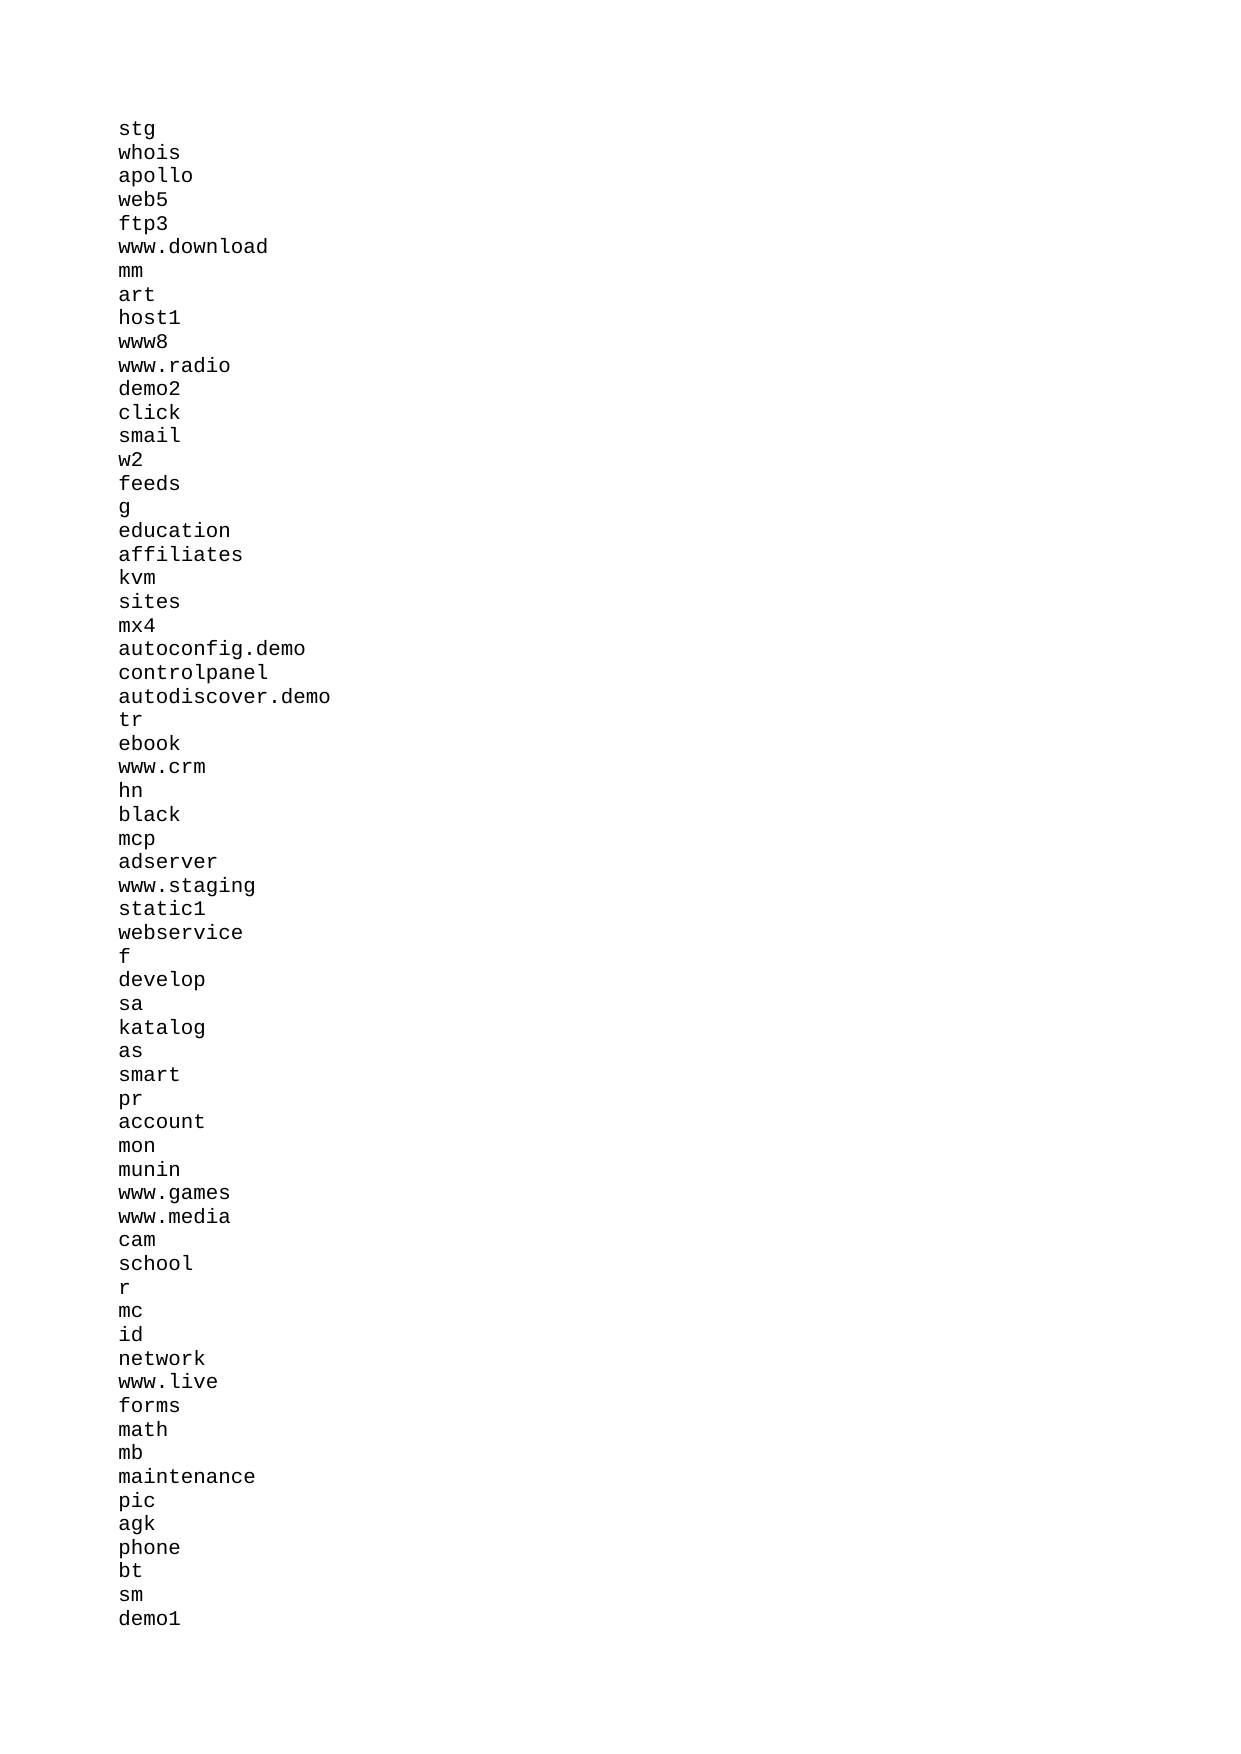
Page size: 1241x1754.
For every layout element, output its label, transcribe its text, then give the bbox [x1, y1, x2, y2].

text math [118, 1419, 1122, 1442]
text www.staging [118, 875, 1122, 898]
text affiliates [118, 544, 1122, 567]
text g [118, 496, 1122, 520]
text stg [118, 118, 1122, 142]
text as [118, 1040, 1122, 1064]
text maintenance [118, 1466, 1122, 1489]
text controlpanel [118, 662, 1122, 686]
text r [118, 1277, 1122, 1300]
text www.media [118, 1206, 1122, 1229]
text whois [118, 142, 1122, 165]
text smart [118, 1064, 1122, 1088]
text black [118, 804, 1122, 827]
text phone [118, 1537, 1122, 1561]
text tr [118, 709, 1122, 733]
text mx4 [118, 615, 1122, 638]
text mm [118, 260, 1122, 284]
text adserver [118, 851, 1122, 875]
text www.live [118, 1371, 1122, 1395]
text account [118, 1111, 1122, 1135]
text www.download [118, 236, 1122, 260]
text mb [118, 1442, 1122, 1466]
text host1 [118, 307, 1122, 331]
text apollo [118, 165, 1122, 189]
text demo2 [118, 378, 1122, 402]
text bt [118, 1561, 1122, 1584]
text static1 [118, 898, 1122, 922]
text art [118, 284, 1122, 307]
text mc [118, 1300, 1122, 1324]
text sites [118, 591, 1122, 615]
text feeds [118, 473, 1122, 496]
text ftp3 [118, 213, 1122, 236]
text pr [118, 1088, 1122, 1111]
text autoconfig.demo [118, 638, 1122, 662]
text mon [118, 1135, 1122, 1158]
text education [118, 520, 1122, 544]
text ebook [118, 733, 1122, 757]
text hn [118, 780, 1122, 804]
text webservice [118, 922, 1122, 946]
text www8 [118, 331, 1122, 354]
text www.games [118, 1182, 1122, 1206]
text mcp [118, 827, 1122, 851]
text munin [118, 1158, 1122, 1182]
text smail [118, 426, 1122, 449]
text kvm [118, 567, 1122, 591]
text develop [118, 969, 1122, 993]
text school [118, 1253, 1122, 1277]
text www.radio [118, 354, 1122, 378]
text demo1 [118, 1608, 1122, 1631]
text pic [118, 1489, 1122, 1513]
text click [118, 402, 1122, 426]
text katalog [118, 1017, 1122, 1040]
text autodiscover.demo [118, 686, 1122, 709]
text id [118, 1324, 1122, 1348]
text cam [118, 1229, 1122, 1253]
text forms [118, 1395, 1122, 1419]
text network [118, 1348, 1122, 1371]
text w2 [118, 449, 1122, 473]
text www.crm [118, 757, 1122, 780]
text agk [118, 1513, 1122, 1537]
text sa [118, 993, 1122, 1017]
text f [118, 946, 1122, 969]
text sm [118, 1584, 1122, 1608]
text web5 [118, 189, 1122, 213]
